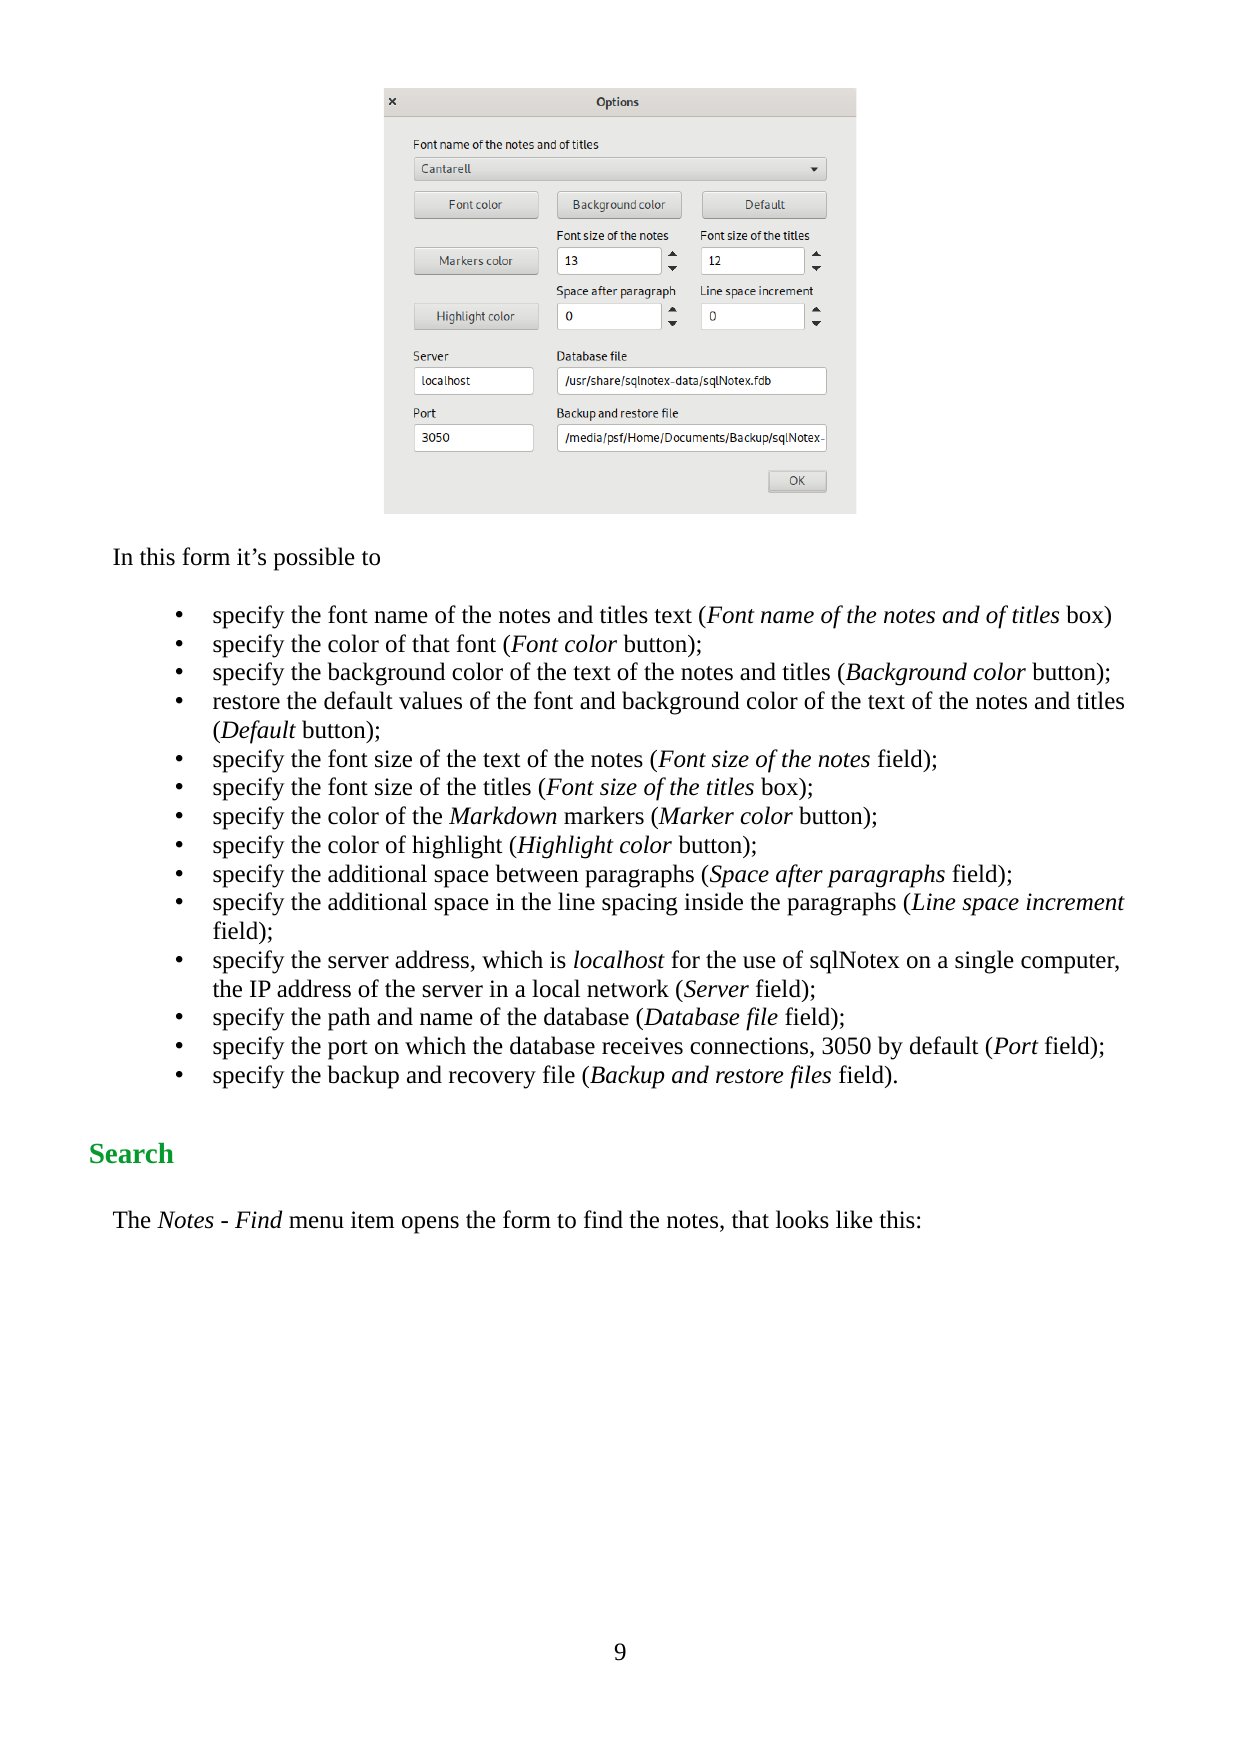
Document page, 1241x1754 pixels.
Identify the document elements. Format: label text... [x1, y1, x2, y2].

text The Notes - Find menu item opens the form to find the notes, that looks like this: [88, 1205, 1152, 1234]
subtitle Search [88, 1136, 1152, 1169]
list specify the font size of the text of the notes (Font size of the notes field); [175, 744, 1152, 772]
list specify the color of the Markdown markers (Marker color button); [175, 801, 1152, 830]
text In this form it’s possible to [88, 542, 1152, 571]
list specify the backup and recovery file (Backup and restore files field). [175, 1060, 1152, 1089]
list specify the additional space in the line spacing inside the paragraphs (Line space increment field); [175, 887, 1152, 945]
list specify the color of highlight (Highlight color button); [175, 830, 1152, 859]
list specify the port on which the database receives connections, 3050 by default (Port field); [175, 1031, 1152, 1060]
list specify the font name of the notes and titles text (Font name of the notes and of titles box) [175, 600, 1152, 629]
list specify the background color of the text of the notes and titles (Background color button); [175, 657, 1152, 686]
list specify the path and name of the database (Database file field); [175, 1002, 1152, 1031]
picture [383, 88, 857, 514]
list restore the default values ​​of the font and background color of the text of the notes and titles (Default button); [175, 686, 1152, 744]
list specify the color of that font (Font color button); [175, 629, 1152, 657]
list specify the server address, which is localhost for the use of sqlNotex on a single computer, the IP address of the server in a local network (Server field); [175, 945, 1152, 1002]
list specify the additional space between paragraphs (Space after paragraphs field); [175, 859, 1152, 887]
list specify the font size of the titles (Font size of the titles box); [175, 772, 1152, 801]
